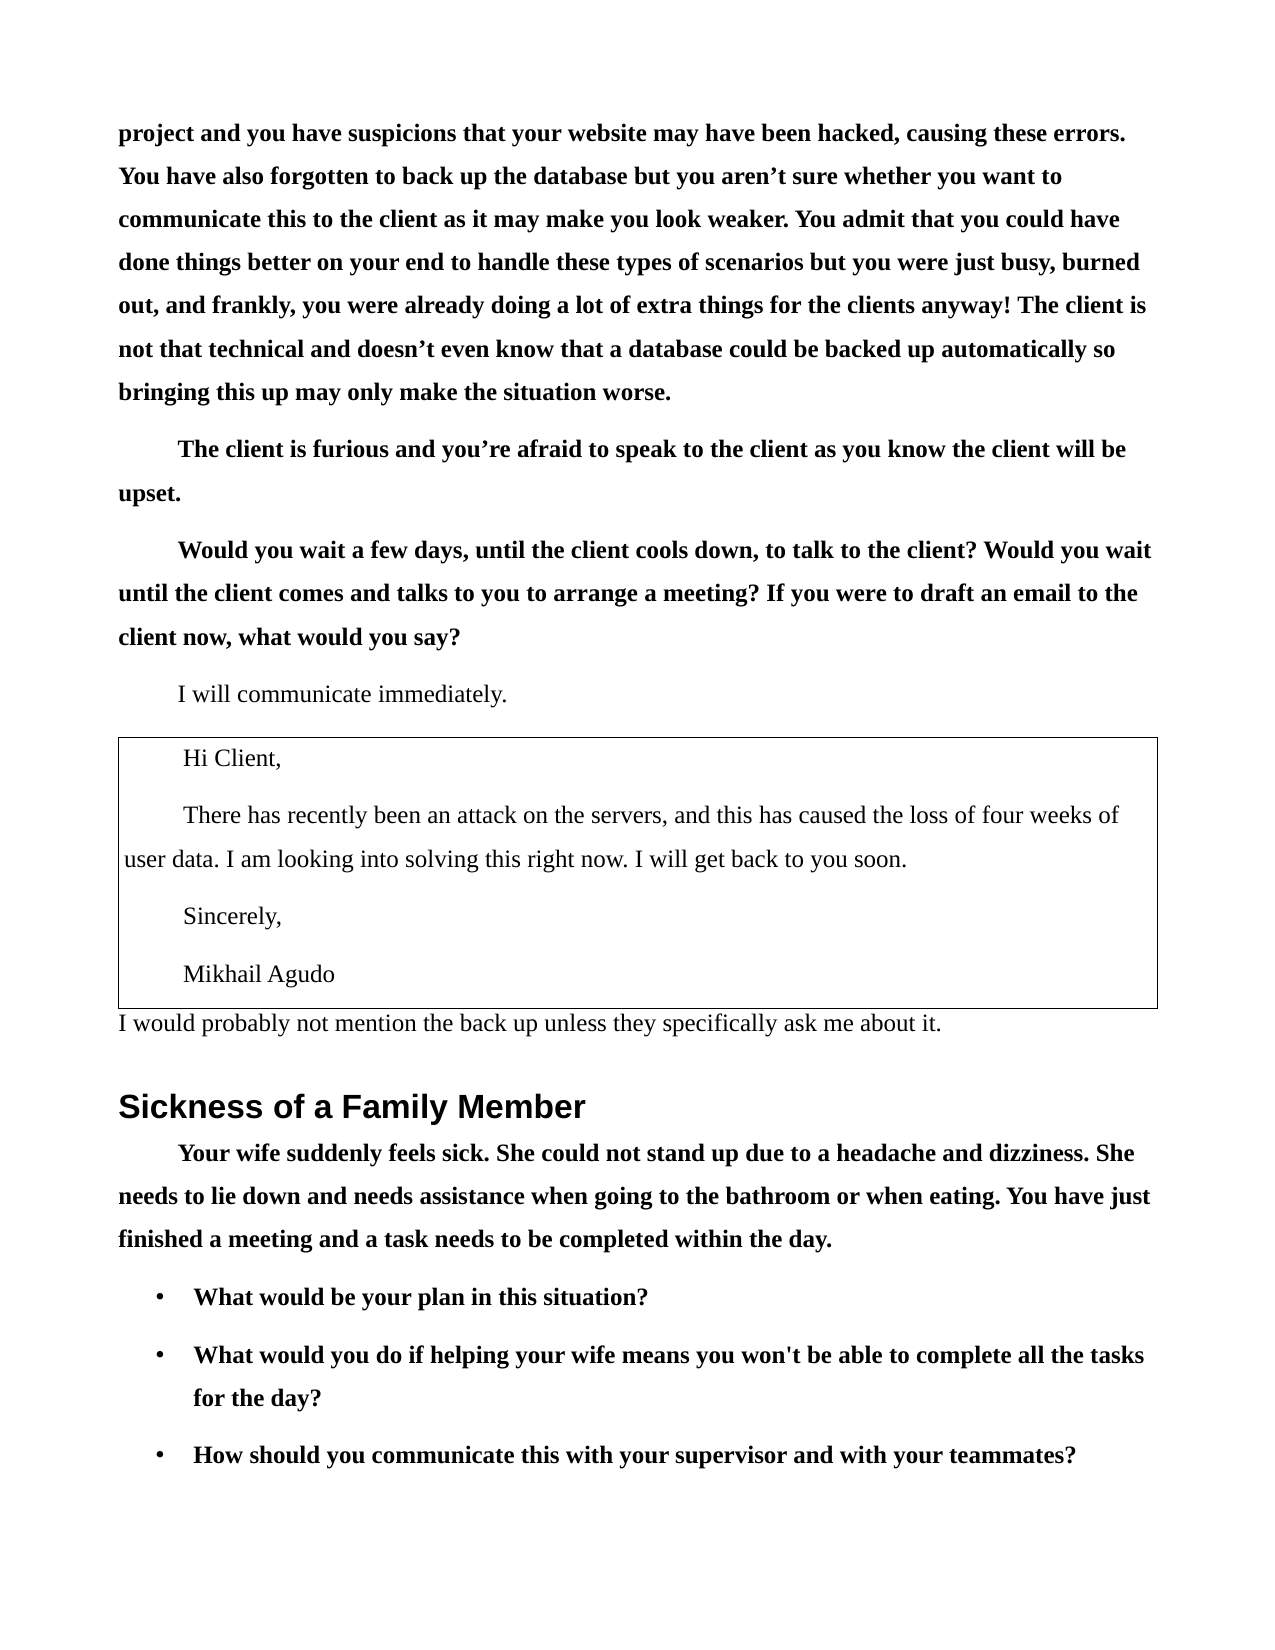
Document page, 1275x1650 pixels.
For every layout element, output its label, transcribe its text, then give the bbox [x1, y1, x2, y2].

subtitle Sickness of a Family Member [118, 1087, 1157, 1126]
text Would you wait a few days, until the client cools down, to talk to the client? Would you wait until the client comes and talks to you to arrange a meeting? If you were to draft an email to the client now, what would you say? [118, 535, 1157, 650]
text The client is furious and you’re afraid to speak to the client as you know the client will be upset. [118, 434, 1157, 506]
text project and you have suspicions that your website may have been hacked, causing these errors. You have also forgotten to back up the database but you aren’t sure whether you want to communicate this to the client as it may make you look weaker. You admit that you could have done things better on your end to handle these types of scenarios but you were just busy, burned out, and frankly, you were already doing a lot of extra things for the clients anyway! The client is not that technical and doesn’t even know that a database could be backed up automatically so bringing this up may only make the situation worse. [118, 118, 1157, 406]
list What would be your plan in this situation? [156, 1282, 1157, 1311]
table_header Hi Client, There has recently been an attack on the servers, and this has caused the loss of four weeks of user data. I am looking into solving this right now. I will get back to you soon. Sincerely, Mikhail Agudo [119, 738, 1157, 1008]
text I would probably not mention the back up unless they specifically ask me about it. [118, 1009, 1157, 1037]
list What would you do if helping your wife means you won't be able to complete all the tasks for the day? [156, 1340, 1157, 1412]
text I will communicate immediately. [118, 679, 1157, 708]
list How should you communicate this with your supervisor and with your teammates? [156, 1441, 1157, 1469]
text Your wife suddenly feels sick. She could not stand up due to a headache and dizziness. She needs to lie down and needs assistance when going to the bathroom or when eating. You have just finished a meeting and a task needs to be completed within the day. [118, 1138, 1157, 1253]
